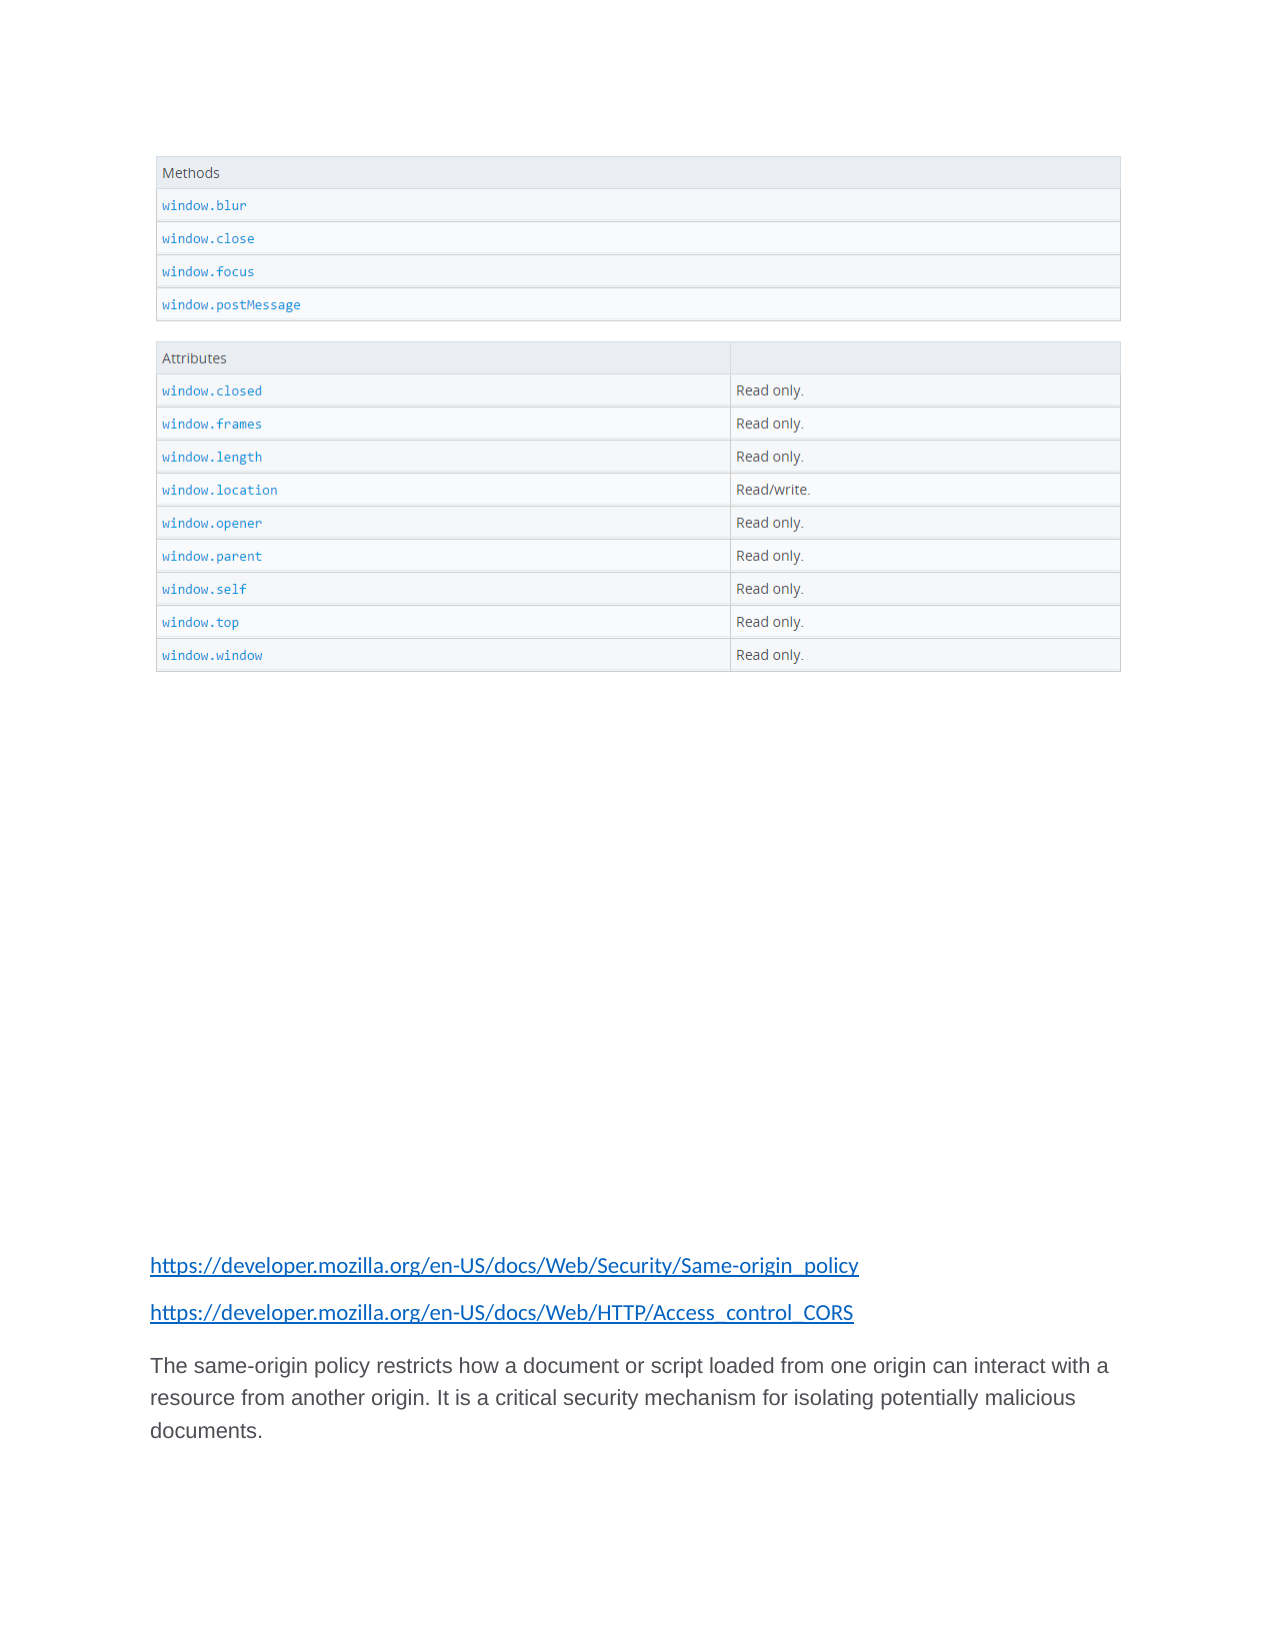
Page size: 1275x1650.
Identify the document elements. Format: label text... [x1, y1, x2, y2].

text The same-origin policy restricts how a document or script loaded from one origin can interact with a resource from another origin. It is a critical security mechanism for isolating potentially malicious documents. [150, 1345, 1125, 1443]
picture [150, 150, 1125, 680]
text https://developer.mozilla.org/en-US/docs/Web/Security/Same-origin_policy [150, 1251, 1125, 1279]
text https://developer.mozilla.org/en-US/docs/Web/HTTP/Access_control_CORS [150, 1298, 1125, 1326]
